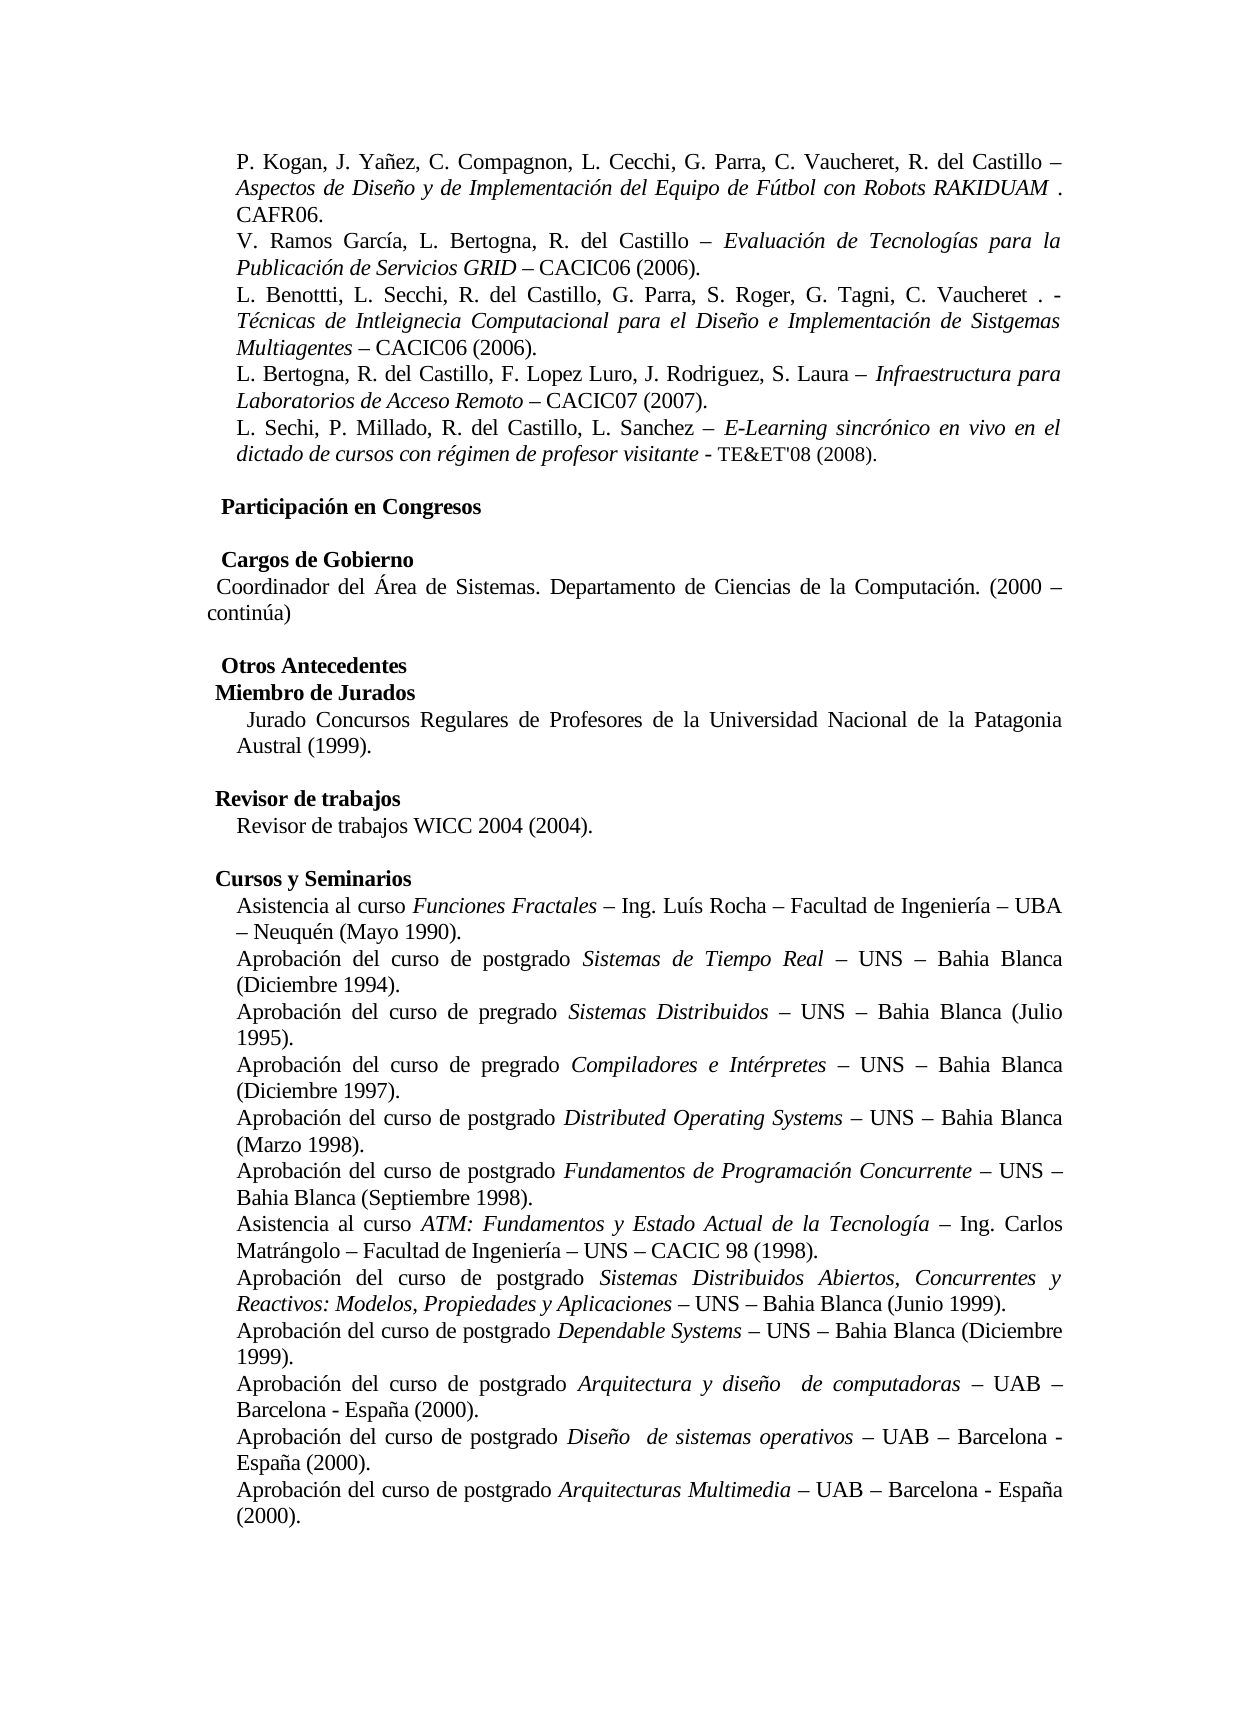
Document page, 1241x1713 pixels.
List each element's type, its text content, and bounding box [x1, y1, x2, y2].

text Revisor de trabajos WICC 2004 (2004). [236, 812, 1063, 838]
text Asistencia al curso ATM: Fundamentos y Estado Actual de la Tecnología – Ing. Carlos Matrángolo – Facultad de Ingeniería – UNS – CACIC 98 (1998). [236, 1210, 1063, 1263]
list Cargos de Gobierno [215, 546, 1063, 573]
text Aprobación del curso de pregrado Compiladores e Intérpretes – UNS – Bahia Blanca (Diciembre 1997). [236, 1051, 1063, 1104]
text Jurado Concursos Regulares de Profesores de la Universidad Nacional de la Patagonia Austral (1999). [236, 706, 1063, 759]
text Aprobación del curso de postgrado Fundamentos de Programación Concurrente – UNS – Bahia Blanca (Septiembre 1998). [236, 1157, 1063, 1210]
text Aprobación del curso de postgrado Arquitecturas Multimedia – UAB – Barcelona - España (2000). [236, 1476, 1063, 1529]
text L. Benottti, L. Secchi, R. del Castillo, G. Parra, S. Roger, G. Tagni, C. Vaucheret . - Técnicas de Intleignecia Computacional para el Diseño e Implementación de Sistgemas Multiagentes – CACIC06 (2006). [236, 281, 1063, 360]
text Aprobación del curso de postgrado Arquitectura y diseño de computadoras – UAB – Barcelona - España (2000). [236, 1369, 1063, 1423]
list Cursos y Seminarios [215, 865, 1063, 891]
list Participación en Congresos [215, 493, 1063, 519]
text Aprobación del curso de postgrado Dependable Systems – UNS – Bahia Blanca (Diciembre 1999). [236, 1316, 1063, 1369]
text Coordinador del Área de Sistemas. Departamento de Ciencias de la Computación. (2000 – continúa) [207, 573, 1063, 626]
text V. Ramos García, L. Bertogna, R. del Castillo – Evaluación de Tecnologías para la Publicación de Servicios GRID – CACIC06 (2006). [236, 227, 1063, 281]
list Otros Antecedentes [215, 652, 1063, 679]
text Aprobación del curso de postgrado Sistemas de Tiempo Real – UNS – Bahia Blanca (Diciembre 1994). [236, 944, 1063, 998]
list Miembro de Jurados [215, 679, 1063, 706]
text Asistencia al curso Funciones Fractales – Ing. Luís Rocha – Facultad de Ingeniería – UBA – Neuquén (Mayo 1990). [236, 891, 1063, 944]
text P. Kogan, J. Yañez, C. Compagnon, L. Cecchi, G. Parra, C. Vaucheret, R. del Castillo – Aspectos de Diseño y de Implementación del Equipo de Fútbol con Robots RAKIDUAM . CAFR06. [236, 148, 1063, 227]
text Aprobación del curso de postgrado Sistemas Distribuidos Abiertos, Concurrentes y Reactivos: Modelos, Propiedades y Aplicaciones – UNS – Bahia Blanca (Junio 1999). [236, 1263, 1063, 1316]
text Aprobación del curso de pregrado Sistemas Distribuidos – UNS – Bahia Blanca (Julio 1995). [236, 998, 1063, 1051]
list Revisor de trabajos [215, 785, 1063, 812]
text Aprobación del curso de postgrado Distributed Operating Systems – UNS – Bahia Blanca (Marzo 1998). [236, 1104, 1063, 1157]
text L. Bertogna, R. del Castillo, F. Lopez Luro, J. Rodriguez, S. Laura – Infraestructura para Laboratorios de Acceso Remoto – CACIC07 (2007). [236, 360, 1063, 413]
text Aprobación del curso de postgrado Diseño de sistemas operativos – UAB – Barcelona - España (2000). [236, 1423, 1063, 1476]
text L. Sechi, P. Millado, R. del Castillo, L. Sanchez – E-Learning sincrónico en vivo en el dictado de cursos con régimen de profesor visitante - TE&ET'08 (2008). [236, 413, 1063, 466]
